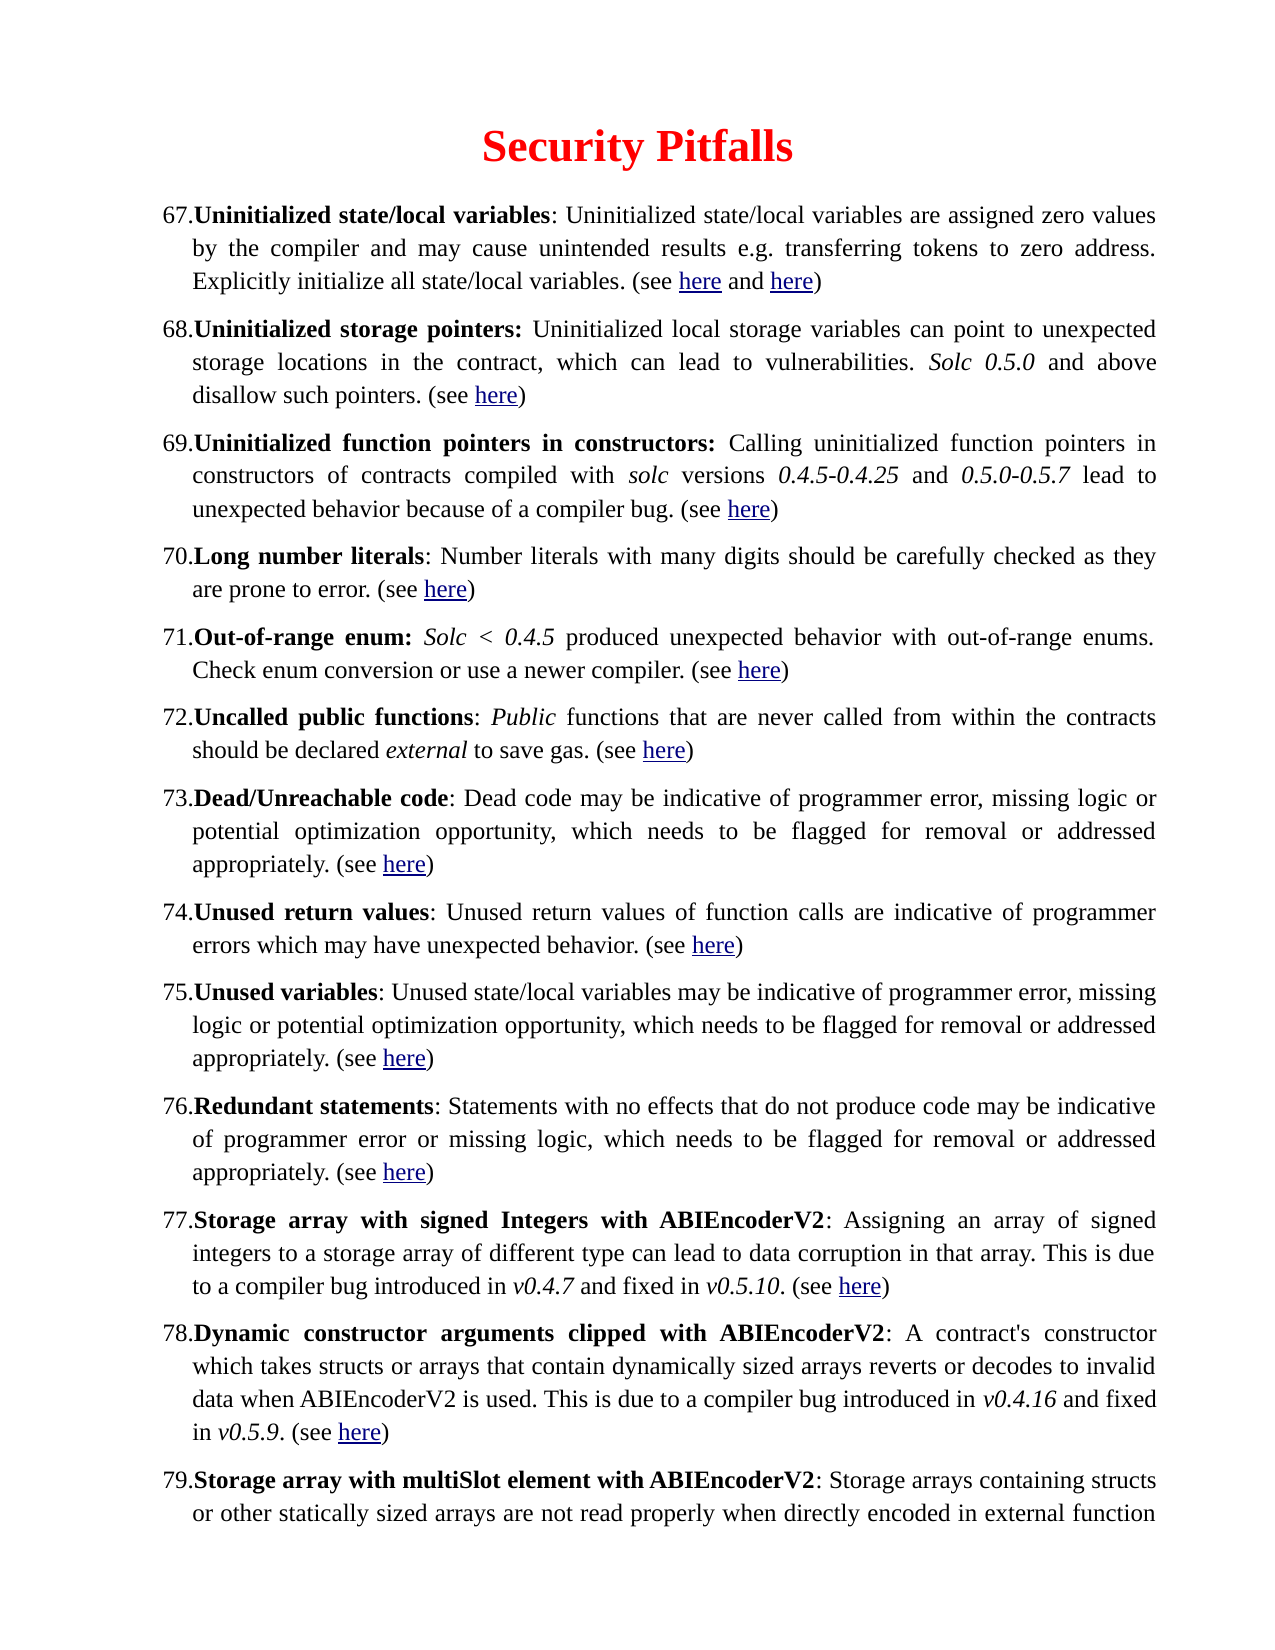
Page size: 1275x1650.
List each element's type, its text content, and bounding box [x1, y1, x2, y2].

list Storage array with signed Integers with ABIEncoderV2: Assigning an array of signed integers to a storage array of different type can lead to data corruption in that array. This is due to a compiler bug introduced in v0.4.7 and fixed in v0.5.10. (see here) [162, 1205, 1157, 1299]
list Redundant statements: Statements with no effects that do not produce code may be indicative of programmer error or missing logic, which needs to be flagged for removal or addressed appropriately. (see here) [162, 1091, 1157, 1186]
list Storage array with multiSlot element with ABIEncoderV2: Storage arrays containing structs or other statically sized arrays are not read properly when directly encoded in external function [162, 1465, 1157, 1527]
list Uninitialized function pointers in constructors: Calling uninitialized function pointers in constructors of contracts compiled with solc versions 0.4.5-0.4.25 and 0.5.0-0.5.7 lead to unexpected behavior because of a compiler bug. (see here) [162, 428, 1157, 522]
list Unused variables: Unused state/local variables may be indicative of programmer error, missing logic or potential optimization opportunity, which needs to be flagged for removal or addressed appropriately. (see here) [162, 977, 1157, 1072]
list Uninitialized storage pointers: Uninitialized local storage variables can point to unexpected storage locations in the contract, which can lead to vulnerabilities. Solc 0.5.0 and above disallow such pointers. (see here) [162, 314, 1157, 409]
list Dead/Unreachable code: Dead code may be indicative of programmer error, missing logic or potential optimization opportunity, which needs to be flagged for removal or addressed appropriately. (see here) [162, 783, 1157, 878]
list Unused return values: Unused return values of function calls are indicative of programmer errors which may have unexpected behavior. (see here) [162, 897, 1157, 958]
list Dynamic constructor arguments clipped with ABIEncoderV2: A contract's constructor which takes structs or arrays that contain dynamically sized arrays reverts or decodes to invalid data when ABIEncoderV2 is used. This is due to a compiler bug introduced in v0.4.16 and fixed in v0.5.9. (see here) [162, 1318, 1157, 1446]
list Long number literals: Number literals with many digits should be carefully checked as they are prone to error. (see here) [162, 541, 1157, 603]
list Out-of-range enum: Solc < 0.4.5 produced unexpected behavior with out-of-range enums. Check enum conversion or use a newer compiler. (see here) [162, 622, 1157, 684]
list Uninitialized state/local variables: Uninitialized state/local variables are assigned zero values by the compiler and may cause unintended results e.g. transferring tokens to zero address. Explicitly initialize all state/local variables. (see here and here) [162, 200, 1157, 295]
list Uncalled public functions: Public functions that are never called from within the contracts should be declared external to save gas. (see here) [162, 702, 1157, 764]
